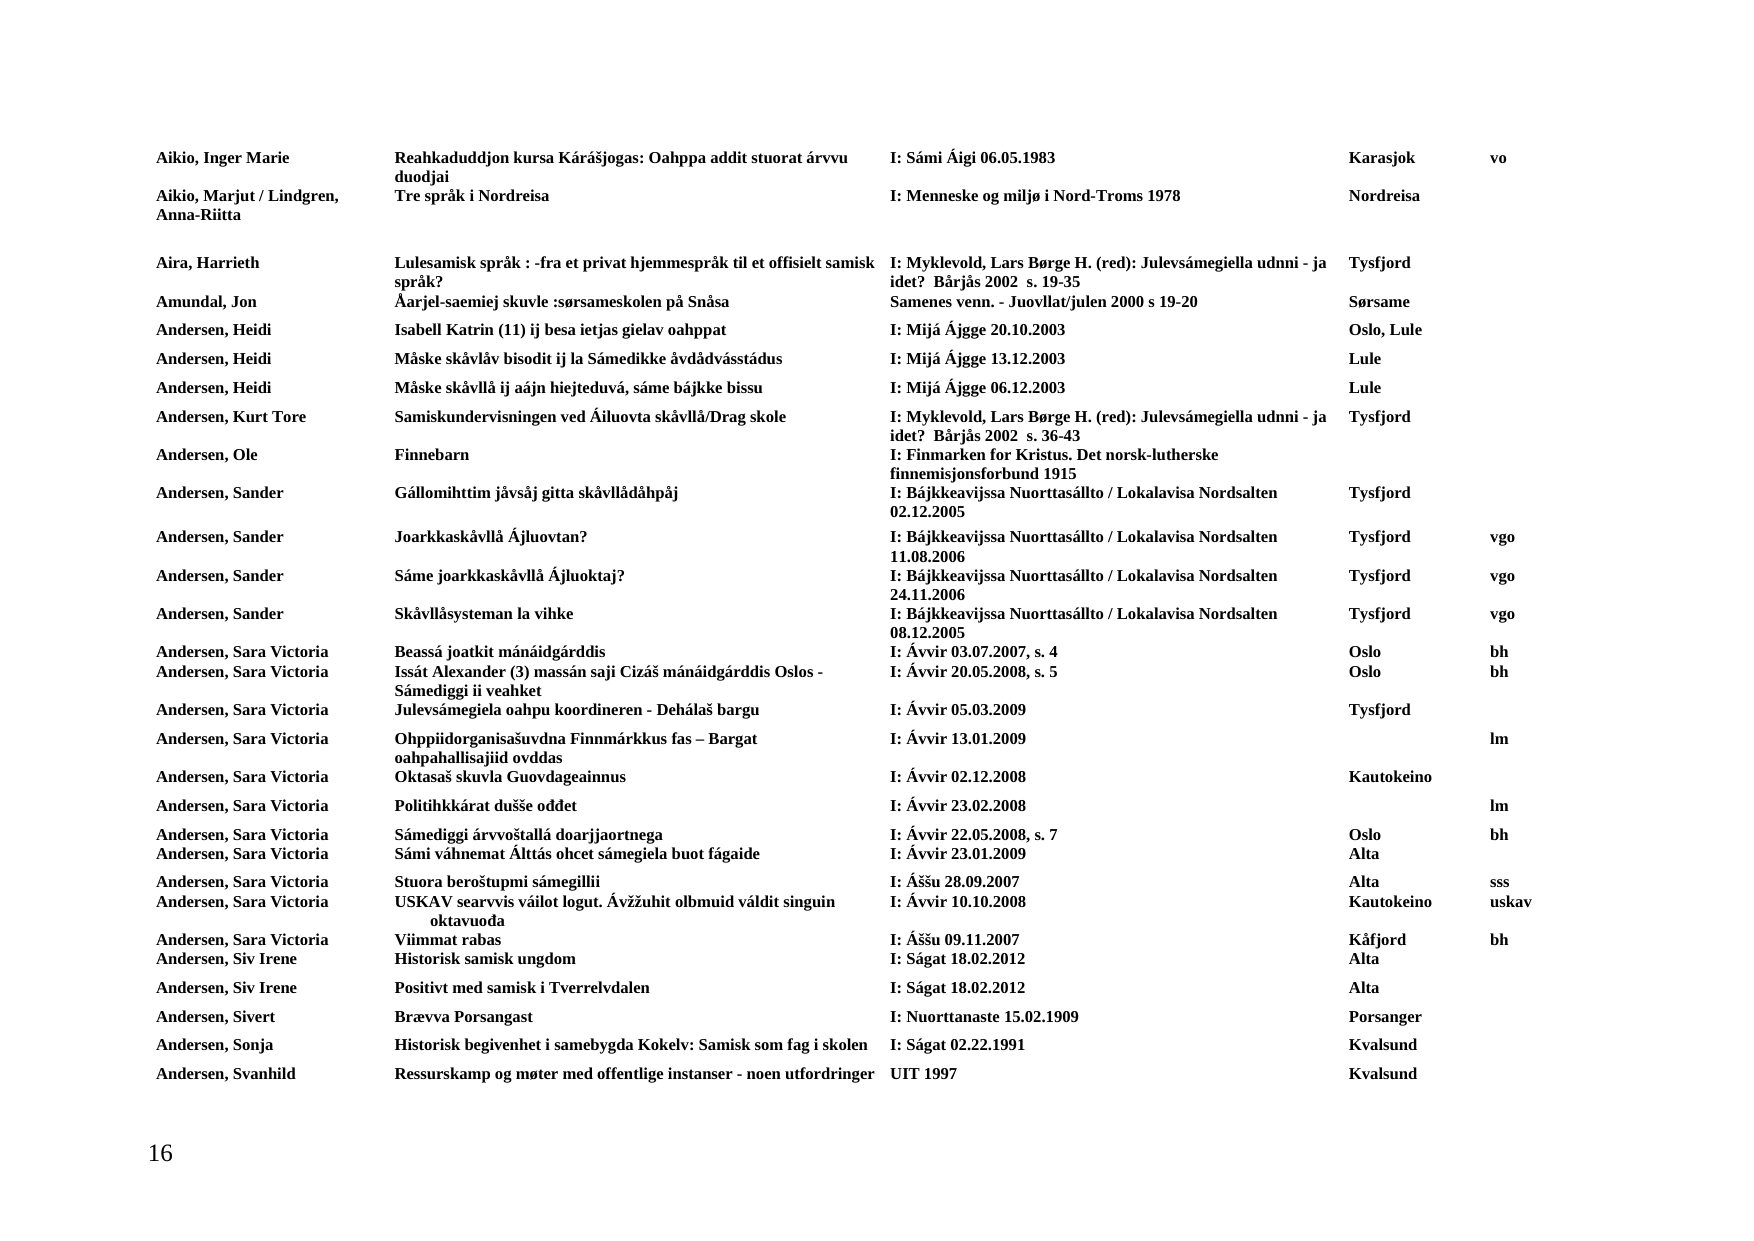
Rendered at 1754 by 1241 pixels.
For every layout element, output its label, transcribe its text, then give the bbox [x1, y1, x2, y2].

table_cell Joarkkaskåvllå Ájluovtan? [387, 527, 883, 566]
table_cell Porsanger [1341, 1006, 1482, 1035]
table_cell Måske skåvllå ij aájn hiejteduvá, sáme bájkke bissu [387, 378, 883, 406]
table_cell [1483, 253, 1605, 291]
table_cell Oslo [1341, 661, 1482, 700]
table_cell I: Ávvir 23.01.2009 [883, 844, 1341, 872]
table_cell [883, 224, 1341, 253]
table_cell [1483, 1035, 1605, 1064]
table_cell Andersen, Sara Victoria [149, 930, 387, 949]
table_cell I: Bájkkeavijssa Nuorttasállto / Lokalavisa Nordsalten 02.12.2005 [883, 483, 1341, 527]
table_cell I: Ságat 18.02.2012 [883, 978, 1341, 1006]
table_cell vo [1483, 148, 1605, 186]
table_cell Alta [1341, 949, 1482, 978]
table_cell Andersen, Sara Victoria [149, 872, 387, 891]
table_cell Andersen, Sara Victoria [149, 796, 387, 824]
table_cell bh [1483, 824, 1605, 843]
table_cell Viimmat rabas [387, 930, 883, 949]
table_cell I: Ávvir 05.03.2009 [883, 700, 1341, 728]
table_cell Kautokeino [1341, 767, 1482, 796]
table_cell [1483, 978, 1605, 1006]
table_cell Gállomihttim jåvsåj gitta skåvllådåhpåj [387, 483, 883, 527]
table_cell Sáme joarkkaskåvllå Ájluoktaj? [387, 566, 883, 604]
table_cell [1483, 320, 1605, 349]
table_cell Lule [1341, 349, 1482, 378]
table_cell Andersen, Sara Victoria [149, 700, 387, 728]
table_cell Andersen, Sander [149, 483, 387, 527]
table_cell [1483, 949, 1605, 978]
table_cell [1483, 186, 1605, 224]
table_cell Andersen, Svanhild [149, 1064, 387, 1093]
table_cell bh [1483, 661, 1605, 700]
table_cell vgo [1483, 527, 1605, 566]
table_cell Isabell Katrin (11) ij besa ietjas gielav oahppat [387, 320, 883, 349]
table_cell Sámi váhnemat Álttás ohcet sámegiela buot fágaide [387, 844, 883, 872]
table_cell Aikio, Inger Marie [149, 148, 387, 186]
table_cell Aira, Harrieth [149, 253, 387, 291]
table_cell Karasjok [1341, 148, 1482, 186]
table_cell I: Myklevold, Lars Børge H. (red): Julevsámegiella udnni - ja idet? Bårjås 2002 s. 36-43 [883, 406, 1341, 445]
table_cell Kvalsund [1341, 1035, 1482, 1064]
table_cell Sørsame [1341, 291, 1482, 320]
table_cell Andersen, Sivert [149, 1006, 387, 1035]
table_cell Andersen, Heidi [149, 349, 387, 378]
table_cell Finnebarn [387, 445, 883, 483]
table_cell [1483, 291, 1605, 320]
table_cell vgo [1483, 566, 1605, 604]
table_cell Åarjel-saemiej skuvle :sørsameskolen på Snåsa [387, 291, 883, 320]
table_cell Oktasaš skuvla Guovdageainnus [387, 767, 883, 796]
table_cell [1483, 445, 1605, 483]
table_cell [1483, 349, 1605, 378]
table_cell Andersen, Siv Irene [149, 949, 387, 978]
table_cell Kvalsund [1341, 1064, 1482, 1093]
table_cell Beassá joatkit mánáidgárddis [387, 642, 883, 661]
table_cell Ohppiidorganisašuvdna Finnmárkkus fas – Bargat oahpahallisajiid ovddas [387, 729, 883, 767]
table_cell I: Mijá Ájgge 20.10.2003 [883, 320, 1341, 349]
table_cell Sámediggi árvvoštallá doarjjaortnega [387, 824, 883, 843]
table_cell Andersen, Ole [149, 445, 387, 483]
table_cell [1483, 767, 1605, 796]
table_cell I: Ságat 02.22.1991 [883, 1035, 1341, 1064]
table_cell bh [1483, 642, 1605, 661]
table_cell Stuora beroštupmi sámegillii [387, 872, 883, 891]
table_cell I: Ávvir 23.02.2008 [883, 796, 1341, 824]
table_cell Samiskundervisningen ved Áiluovta skåvllå/Drag skole [387, 406, 883, 445]
table_cell I: Myklevold, Lars Børge H. (red): Julevsámegiella udnni - ja idet? Bårjås 2002 s. 19-35 [883, 253, 1341, 291]
table_cell I: Áššu 09.11.2007 [883, 930, 1341, 949]
table_cell Andersen, Sander [149, 604, 387, 642]
table_cell UIT 1997 [883, 1064, 1341, 1093]
table_cell Brævva Porsangast [387, 1006, 883, 1035]
table_cell bh [1483, 930, 1605, 949]
table_cell I: Mijá Ájgge 13.12.2003 [883, 349, 1341, 378]
table_cell Lule [1341, 378, 1482, 406]
table_cell Tysfjord [1341, 483, 1482, 527]
table_cell Skåvllåsysteman la vihke [387, 604, 883, 642]
table_cell I: Ávvir 22.05.2008, s. 7 [883, 824, 1341, 843]
table_cell Tysfjord [1341, 566, 1482, 604]
table_cell Alta [1341, 872, 1482, 891]
table_cell [1483, 406, 1605, 445]
table_cell Kautokeino [1341, 891, 1482, 930]
table_cell I: Ávvir 13.01.2009 [883, 729, 1341, 767]
table_cell Andersen, Sara Victoria [149, 661, 387, 700]
table_cell Andersen, Sara Victoria [149, 729, 387, 767]
table_cell [1341, 445, 1482, 483]
table_cell Andersen, Sara Victoria [149, 891, 387, 930]
table_cell I: Mijá Ájgge 06.12.2003 [883, 378, 1341, 406]
table_cell Samenes venn. - Juovllat/julen 2000 s 19-20 [883, 291, 1341, 320]
table_cell [149, 224, 387, 253]
table_cell Lulesamisk språk : -fra et privat hjemmespråk til et offisielt samisk språk? [387, 253, 883, 291]
table_cell I: Nuorttanaste 15.02.1909 [883, 1006, 1341, 1035]
table_cell Tre språk i Nordreisa [387, 186, 883, 224]
table_cell Reahkaduddjon kursa Kárášjogas: Oahppa addit stuorat árvvu duodjai [387, 148, 883, 186]
table_cell [1483, 378, 1605, 406]
table_cell Tysfjord [1341, 700, 1482, 728]
table_cell Andersen, Sander [149, 527, 387, 566]
table_cell I: Bájkkeavijssa Nuorttasállto / Lokalavisa Nordsalten 08.12.2005 [883, 604, 1341, 642]
table_cell Historisk samisk ungdom [387, 949, 883, 978]
table_cell lm [1483, 796, 1605, 824]
table_cell [1483, 700, 1605, 728]
table_cell USKAV searvvis váilot logut. Ávžžuhit olbmuid váldit singuin oktavuođa [387, 891, 883, 930]
table_cell Andersen, Sara Victoria [149, 767, 387, 796]
table_cell Issát Alexander (3) massán saji Cizáš mánáidgárddis Oslos - Sámediggi ii veahket [387, 661, 883, 700]
table_cell [1483, 844, 1605, 872]
table_cell Andersen, Kurt Tore [149, 406, 387, 445]
table_cell I: Ávvir 20.05.2008, s. 5 [883, 661, 1341, 700]
table_cell I: Ságat 18.02.2012 [883, 949, 1341, 978]
table_cell I: Ávvir 10.10.2008 [883, 891, 1341, 930]
table_cell [1483, 224, 1605, 253]
table_cell Politihkkárat dušše ođđet [387, 796, 883, 824]
table_cell [1483, 483, 1605, 527]
table_cell Andersen, Siv Irene [149, 978, 387, 1006]
table_cell I: Áššu 28.09.2007 [883, 872, 1341, 891]
table_cell I: Sámi Áigi 06.05.1983 [883, 148, 1341, 186]
table_cell vgo [1483, 604, 1605, 642]
table_cell Tysfjord [1341, 604, 1482, 642]
table_cell Andersen, Heidi [149, 378, 387, 406]
table_cell Aikio, Marjut / Lindgren, Anna-Riitta [149, 186, 387, 224]
table_cell Historisk begivenhet i samebygda Kokelv: Samisk som fag i skolen [387, 1035, 883, 1064]
table_cell I: Finmarken for Kristus. Det norsk-lutherske finnemisjonsforbund 1915 [883, 445, 1341, 483]
table_cell Andersen, Sara Victoria [149, 824, 387, 843]
table_cell I: Menneske og miljø i Nord-Troms 1978 [883, 186, 1341, 224]
table_cell Tysfjord [1341, 253, 1482, 291]
table_cell Tysfjord [1341, 527, 1482, 566]
table_cell [1341, 729, 1482, 767]
table_cell Andersen, Sara Victoria [149, 642, 387, 661]
table_cell Måske skåvlåv bisodit ij la Sámedikke åvdådvásstádus [387, 349, 883, 378]
table_cell I: Bájkkeavijssa Nuorttasállto / Lokalavisa Nordsalten 24.11.2006 [883, 566, 1341, 604]
table_cell I: Ávvir 03.07.2007, s. 4 [883, 642, 1341, 661]
table_cell [1341, 796, 1482, 824]
table_cell Oslo [1341, 642, 1482, 661]
table_cell Alta [1341, 844, 1482, 872]
table_cell Amundal, Jon [149, 291, 387, 320]
table_cell I: Bájkkeavijssa Nuorttasállto / Lokalavisa Nordsalten 11.08.2006 [883, 527, 1341, 566]
table_cell [1483, 1064, 1605, 1093]
table_cell Nordreisa [1341, 186, 1482, 224]
table_cell sss [1483, 872, 1605, 891]
table_cell Julevsámegiela oahpu koordineren - Dehálaš bargu [387, 700, 883, 728]
table_cell lm [1483, 729, 1605, 767]
table_cell Andersen, Sara Victoria [149, 844, 387, 872]
table_cell Oslo [1341, 824, 1482, 843]
table_cell Andersen, Sonja [149, 1035, 387, 1064]
table_cell Alta [1341, 978, 1482, 1006]
table_cell Kåfjord [1341, 930, 1482, 949]
table_cell [1341, 224, 1482, 253]
table_cell Positivt med samisk i Tverrelvdalen [387, 978, 883, 1006]
table_cell [387, 224, 883, 253]
table_cell Oslo, Lule [1341, 320, 1482, 349]
table_cell Andersen, Sander [149, 566, 387, 604]
table_cell uskav [1483, 891, 1605, 930]
table_cell Ressurskamp og møter med offentlige instanser - noen utfordringer [387, 1064, 883, 1093]
table_cell Andersen, Heidi [149, 320, 387, 349]
table_cell [1483, 1006, 1605, 1035]
table_cell Tysfjord [1341, 406, 1482, 445]
table_cell I: Ávvir 02.12.2008 [883, 767, 1341, 796]
